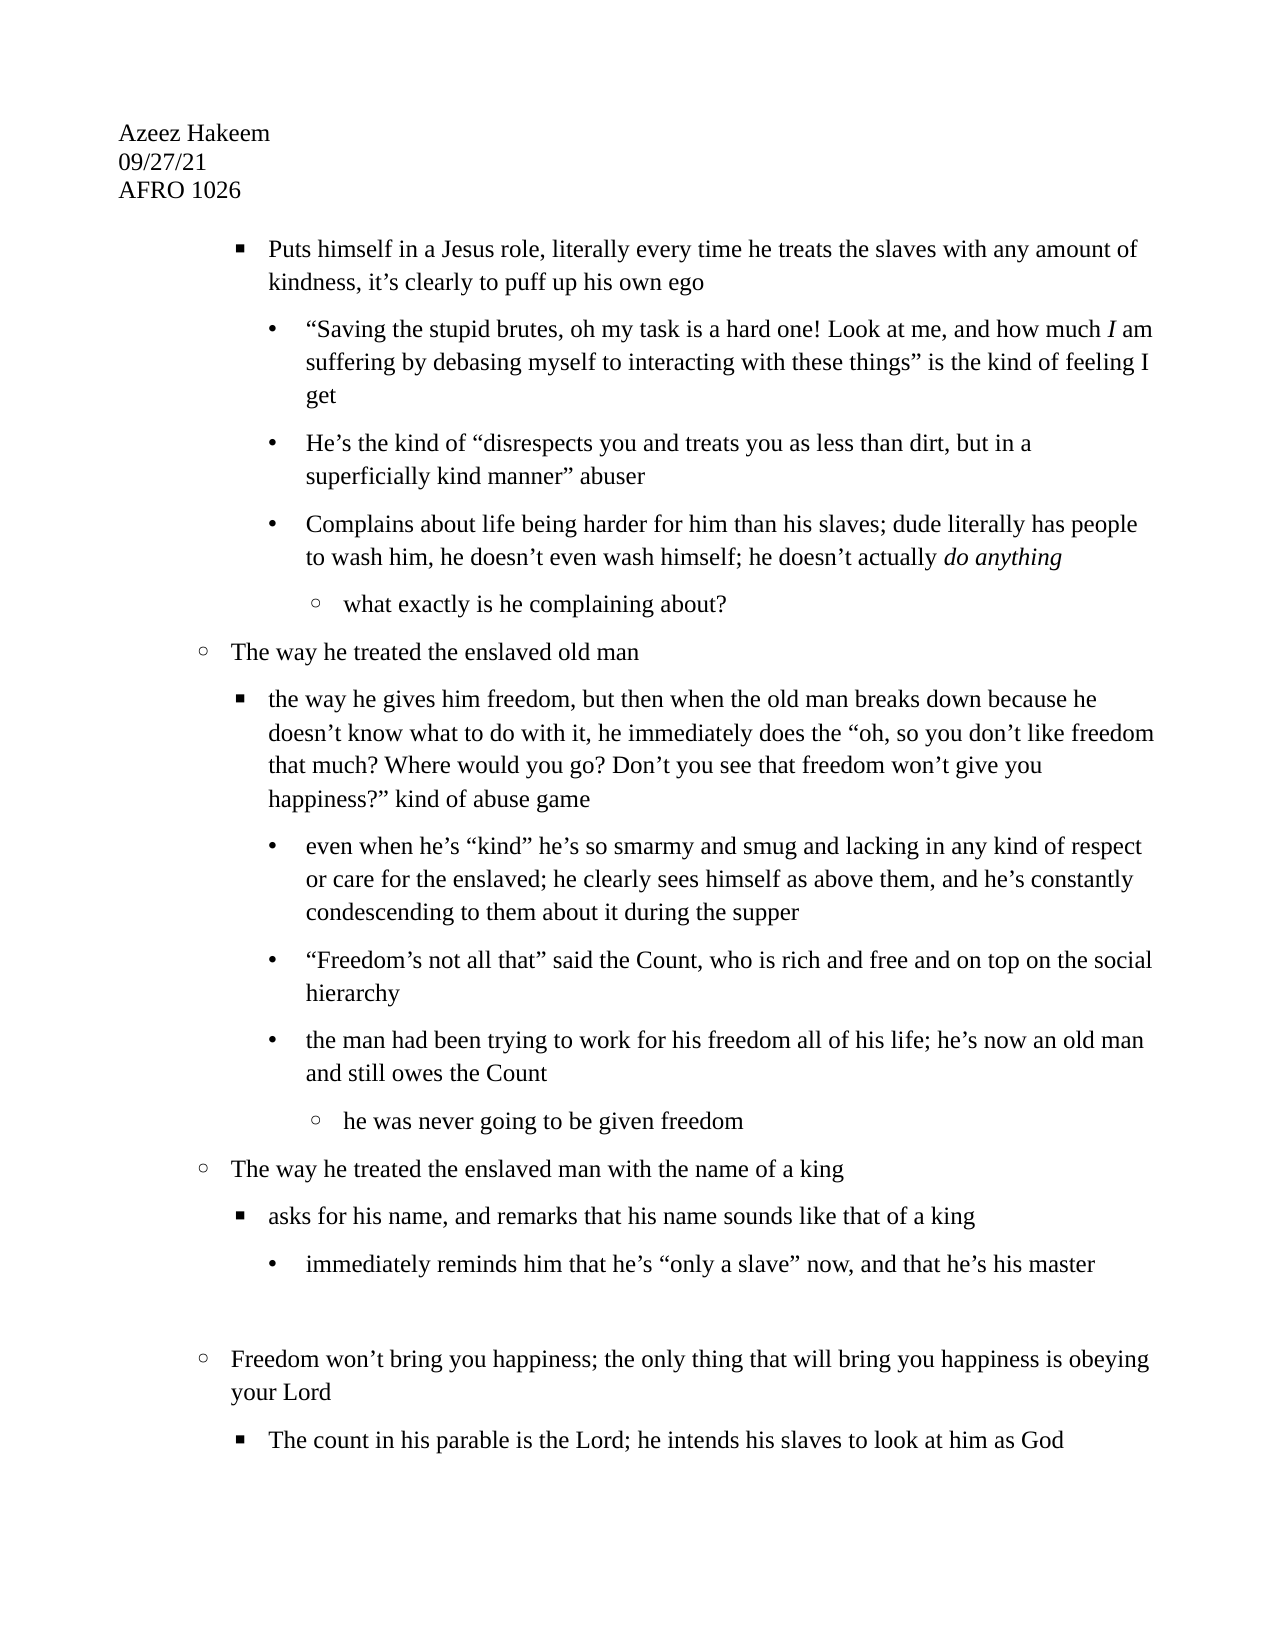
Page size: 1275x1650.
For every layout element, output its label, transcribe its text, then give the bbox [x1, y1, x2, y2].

list Puts himself in a Jesus role, literally every time he treats the slaves with any amount of kindness, it’s clearly to puff up his own ego [231, 234, 1157, 296]
list he was never going to be given freedom [306, 1106, 1157, 1135]
list “Freedom’s not all that” said the Count, who is rich and free and on top on the social hierarchy [268, 945, 1157, 1007]
list what exactly is he complaining about? [306, 589, 1157, 618]
list Complains about life being harder for him than his slaves; dude literally has people to wash him, he doesn’t even wash himself; he doesn’t actually do anything [268, 509, 1157, 571]
list The way he treated the enslaved old man [193, 637, 1157, 666]
list He’s the kind of “disrespects you and treats you as less than dirt, but in a superficially kind manner” abuser [268, 428, 1157, 490]
list the way he gives him freedom, but then when the old man breaks down because he doesn’t know what to do with it, he immediately does the “oh, so you don’t like freedom that much? Where would you go? Don’t you see that freedom won’t give you happiness?” kind of abuse game [231, 684, 1157, 812]
list the man had been trying to work for his freedom all of his life; he’s now an old man and still owes the Count [268, 1026, 1157, 1087]
list asks for his name, and remarks that his name sounds like that of a king [231, 1201, 1157, 1230]
list even when he’s “kind” he’s so smarmy and smug and lacking in any kind of respect or care for the enslaved; he clearly sees himself as above them, and he’s constantly condescending to them about it during the supper [268, 831, 1157, 926]
list immediately reminds him that he’s “only a slave” now, and that he’s his master [268, 1249, 1157, 1278]
list The way he treated the enslaved man with the name of a king [193, 1154, 1157, 1182]
list “Saving the stupid brutes, oh my task is a hard one! Look at me, and how much I am suffering by debasing myself to interacting with these things” is the kind of feeling I get [268, 314, 1157, 409]
list The count in his parable is the Lord; he intends his slaves to look at him as God [231, 1425, 1157, 1453]
list Freedom won’t bring you happiness; the only thing that will bring you happiness is obeying your Lord [193, 1344, 1157, 1406]
